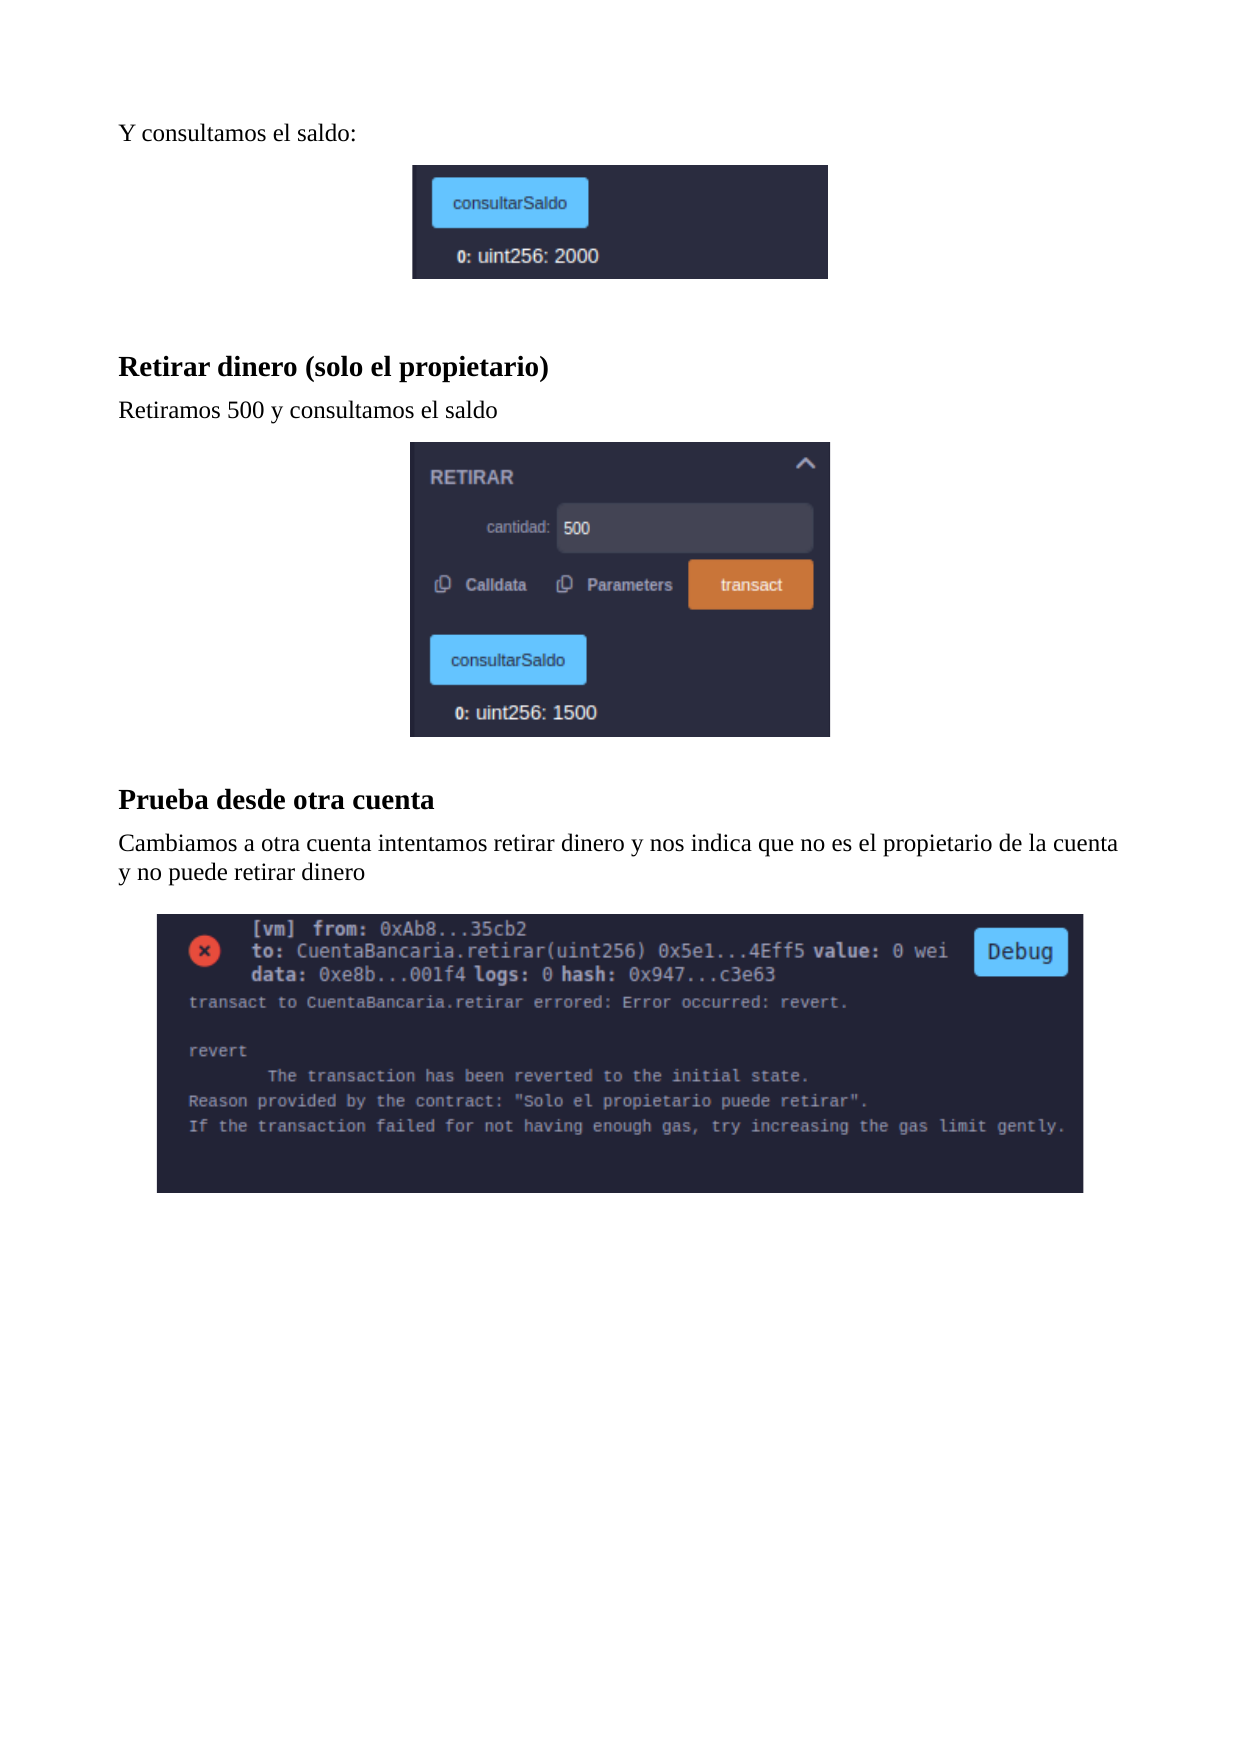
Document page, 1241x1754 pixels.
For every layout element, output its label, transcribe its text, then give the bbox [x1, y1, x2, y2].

text Retiramos 500 y consultamos el saldo [118, 395, 1122, 424]
text Cambiamos a otra cuenta intentamos retirar dinero y nos indica que no es el propietario de la cuenta y no puede retirar dinero [118, 828, 1122, 886]
subtitle Retirar dinero (solo el propietario) [118, 349, 1122, 383]
picture [410, 442, 831, 737]
subtitle Prueba desde otra cuenta [118, 782, 1122, 816]
picture [156, 914, 1084, 1193]
text Y consultamos el saldo: [118, 118, 1122, 147]
picture [412, 165, 828, 279]
